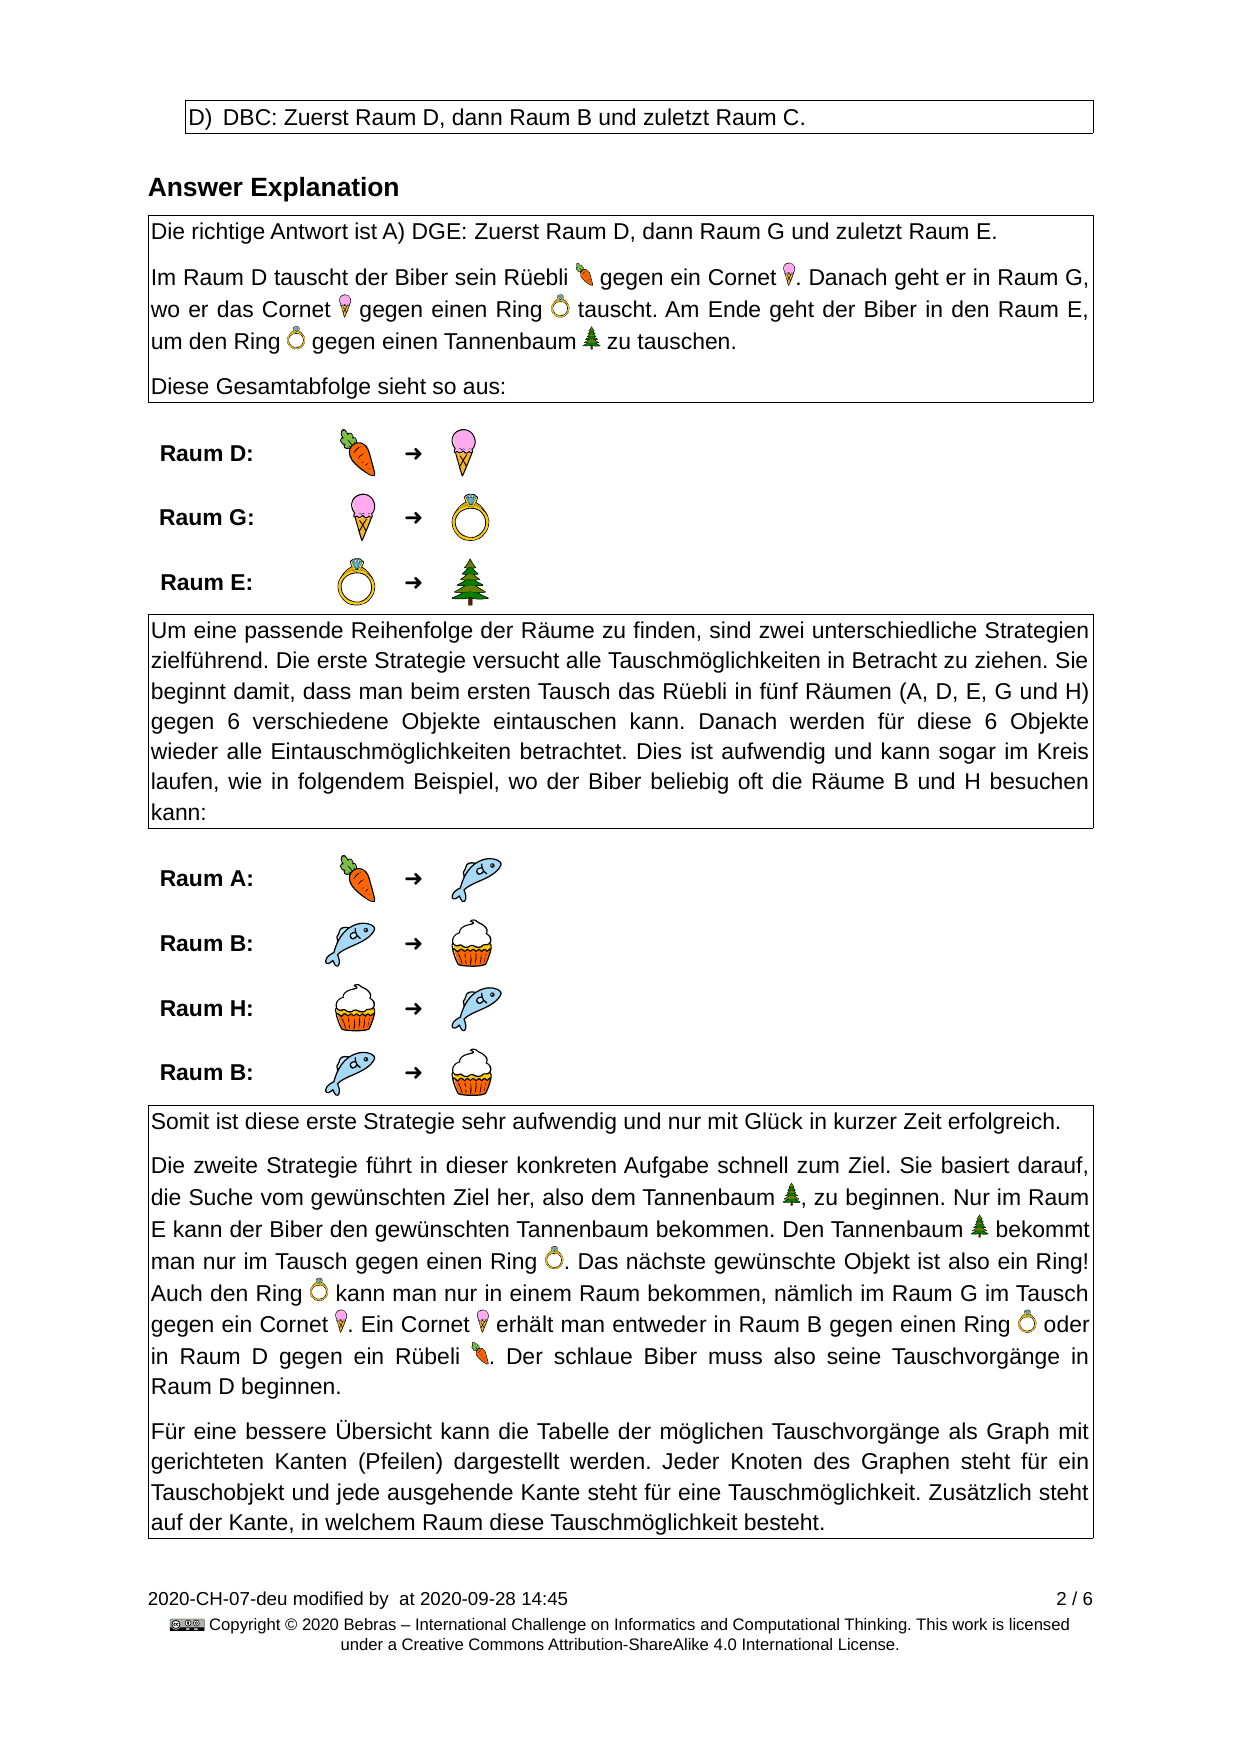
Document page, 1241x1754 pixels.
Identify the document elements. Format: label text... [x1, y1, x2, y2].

table_cell [443, 485, 561, 549]
table_header [266, 846, 384, 911]
table_cell Raum E: [148, 550, 266, 614]
table_cell [443, 1040, 561, 1104]
table_header [443, 420, 561, 485]
text Im Raum D tauscht der Biber sein Rüebli gegen ein Cornet . Danach geht er in Raum G, wo er das Cornet gegen einen Ring tauscht. Am Ende geht der Biber in den Raum E, um den Ring gegen einen Tannenbaum zu tauschen. [149, 260, 1093, 354]
table_header Raum A: [148, 846, 266, 911]
text Für eine bessere Übersicht kann die Tabelle der möglichen Tauschvorgänge als Graph mit gerichteten Kanten (Pfeilen) dargestellt werden. Jeder Knoten des Graphen steht für ein Tauschobjekt und jede ausgehende Kante steht für eine Tauschmöglichkeit. Zusätzlich steht auf der Kante, in welchem Raum diese Tauschmöglichkeit besteht. [149, 1415, 1093, 1538]
table_cell ➜ [384, 975, 443, 1040]
table_cell ➜ [384, 1040, 443, 1104]
table_header Raum D: [148, 420, 266, 485]
text Die zweite Strategie führt in dieser konkreten Aufgabe schnell zum Ziel. Sie basiert darauf, die Suche vom gewünschten Ziel her, also dem Tannenbaum , zu beginnen. Nur im Raum E kann der Biber den gewünschten Tannenbaum bekommen. Den Tannenbaum bekommt man nur im Tausch gegen einen Ring . Das nächste gewünschte Objekt ist also ein Ring! Auch den Ring kann man nur in einem Raum bekommen, nämlich im Raum G im Tausch gegen ein Cornet . Ein Cornet erhält man entweder in Raum B gegen einen Ring oder in Raum D gegen ein Rübeli . Der schlaue Biber muss also seine Tauschvorgänge in Raum D beginnen. [149, 1149, 1093, 1399]
text Um eine passende Reihenfolge der Räume zu finden, sind zwei unterschiedliche Strategien zielführend. Die erste Strategie versucht alle Tauschmöglichkeiten in Betracht zu ziehen. Sie beginnt damit, dass man beim ersten Tausch das Rüebli in fünf Räumen (A, D, E, G und H) gegen 6 verschiedene Objekte eintauschen kann. Danach werden für diese 6 Objekte wieder alle Eintauschmöglichkeiten betrachtet. Dies ist aufwendig und kann sogar im Kreis laufen, wie in folgendem Beispiel, wo der Biber beliebig oft die Räume B und H besuchen kann: [149, 615, 1093, 828]
table_header [266, 420, 384, 485]
table_cell ➜ [384, 485, 443, 549]
table_header ➜ [384, 846, 443, 911]
table_cell Raum B: [148, 1040, 266, 1104]
text Die richtige Antwort ist A) DGE: Zuerst Raum D, dann Raum G und zuletzt Raum E. [149, 216, 1093, 244]
table_cell [266, 975, 384, 1040]
table_cell Raum H: [148, 975, 266, 1040]
table_header [443, 846, 561, 911]
table_header ➜ [384, 420, 443, 485]
text Diese Gesamtabfolge sieht so aus: [149, 369, 1093, 402]
subtitle Answer Explanation [148, 172, 1093, 202]
table_cell [443, 911, 561, 975]
table_cell ➜ [384, 911, 443, 975]
list DBC: Zuerst Raum D, dann Raum B und zuletzt Raum C. [186, 101, 1093, 133]
table_cell Raum G: [148, 485, 266, 549]
table_cell [443, 550, 561, 614]
table_cell [443, 975, 561, 1040]
table_cell [266, 550, 384, 614]
table_cell [266, 485, 384, 549]
table_cell [266, 1040, 384, 1104]
table_cell ➜ [384, 550, 443, 614]
table_cell [266, 911, 384, 975]
table_cell Raum B: [148, 911, 266, 975]
text Somit ist diese erste Strategie sehr aufwendig und nur mit Glück in kurzer Zeit erfolgreich. [149, 1106, 1093, 1134]
